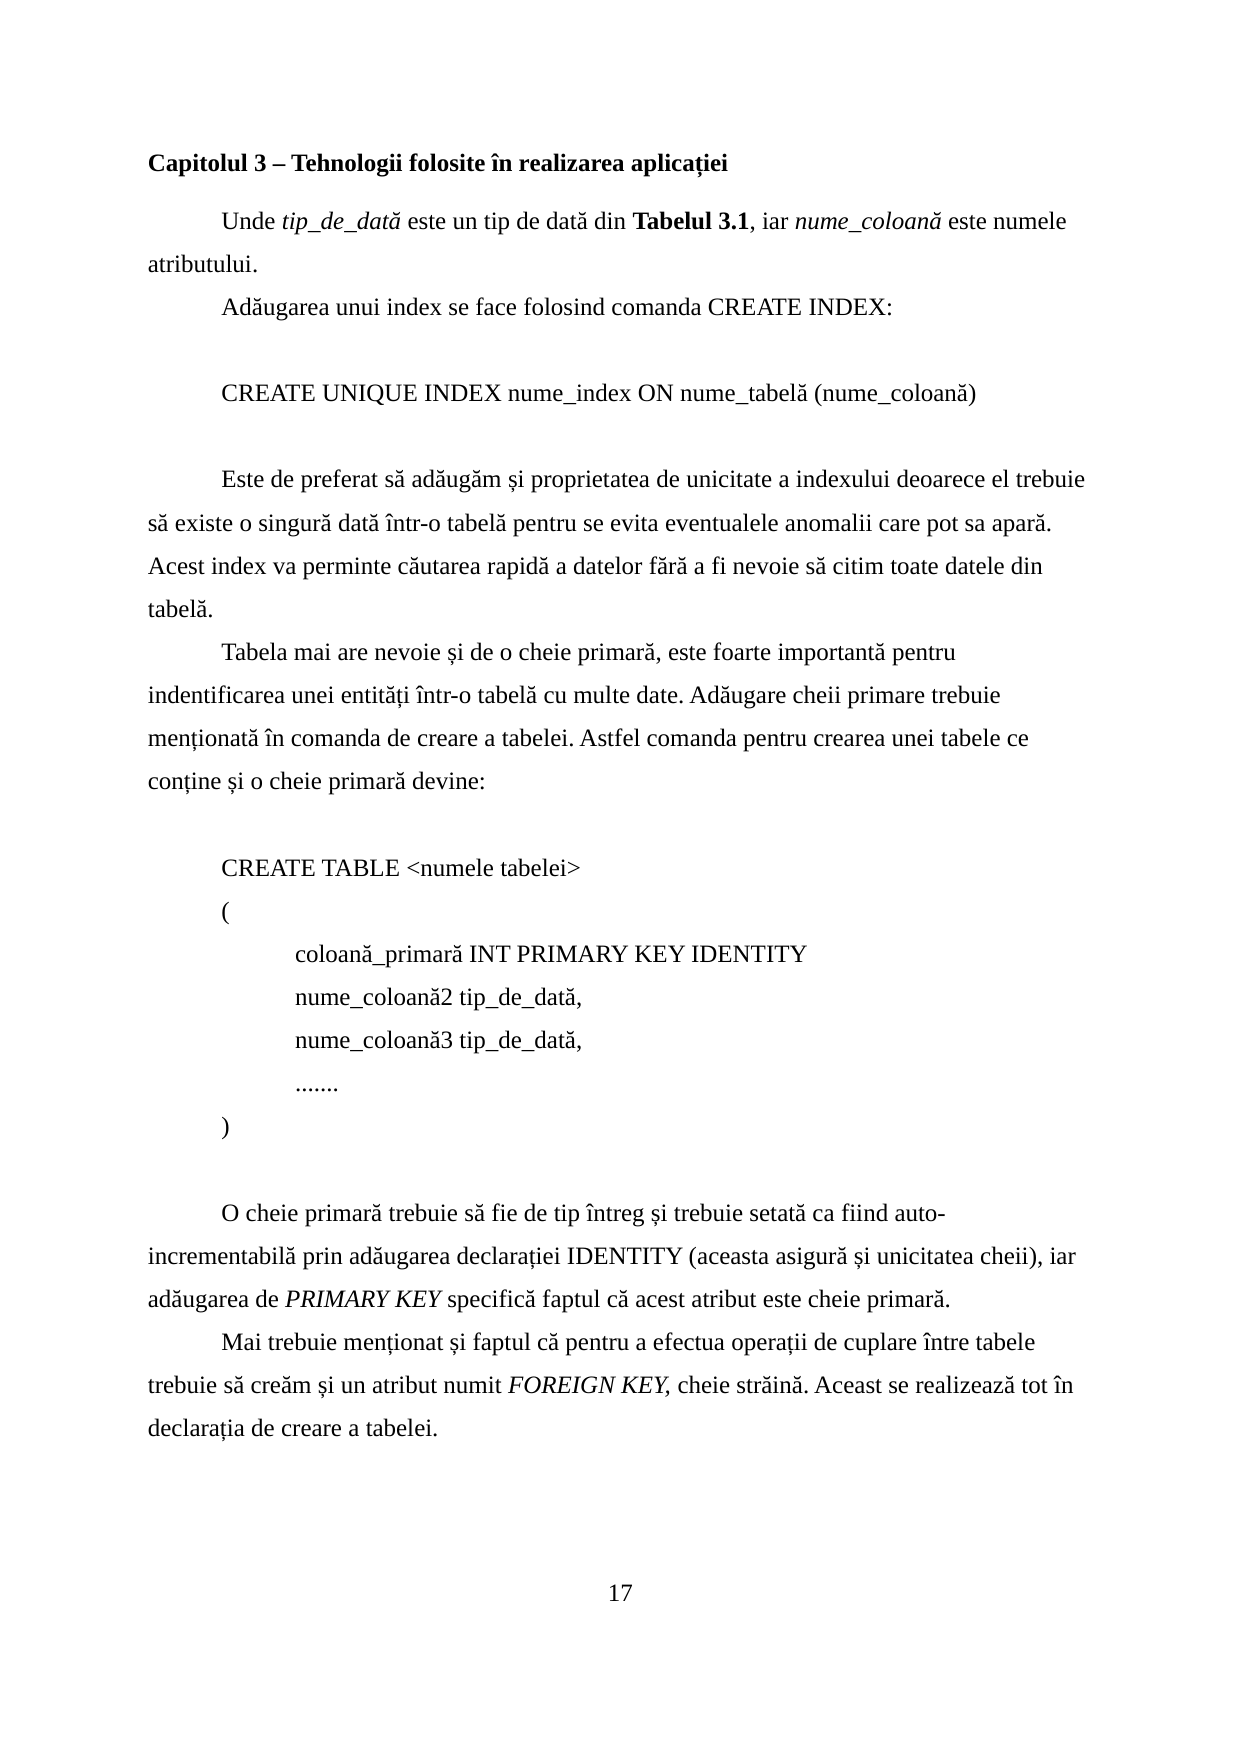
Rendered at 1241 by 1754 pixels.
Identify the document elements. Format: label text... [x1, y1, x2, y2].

text ( [148, 896, 1093, 924]
text ) [148, 1111, 1093, 1140]
text Unde tip_de_dată este un tip de dată din Tabelul 3.1, iar nume_coloană este numele atributului. [148, 206, 1093, 278]
text nume_coloană3 tip_de_dată, [148, 1025, 1093, 1054]
text Adăugarea unui index se face folosind comanda CREATE INDEX: [148, 292, 1093, 321]
text nume_coloană2 tip_de_dată, [148, 982, 1093, 1011]
text Mai trebuie menționat și faptul că pentru a efectua operații de cuplare între tabele trebuie să creăm și un atribut numit FOREIGN KEY, cheie străină. Aceast se realizează tot în declarația de creare a tabelei. [148, 1327, 1093, 1442]
text Tabela mai are nevoie și de o cheie primară, este foarte importantă pentru indentificarea unei entități într-o tabelă cu multe date. Adăugare cheii primare trebuie menționată în comanda de creare a tabelei. Astfel comanda pentru crearea unei tabele ce conține și o cheie primară devine: [148, 637, 1093, 795]
text O cheie primară trebuie să fie de tip întreg și trebuie setată ca fiind auto-incrementabilă prin adăugarea declarației IDENTITY (aceasta asigură și unicitatea cheii), iar adăugarea de PRIMARY KEY specifică faptul că acest atribut este cheie primară. [148, 1198, 1093, 1313]
text coloană_primară INT PRIMARY KEY IDENTITY [148, 939, 1093, 968]
text ....... [148, 1068, 1093, 1097]
text CREATE UNIQUE INDEX nume_index ON nume_tabelă (nume_coloană) [148, 378, 1093, 407]
text Este de preferat să adăugăm și proprietatea de unicitate a indexului deoarece el trebuie să existe o singură dată într-o tabelă pentru se evita eventualele anomalii care pot sa apară. Acest index va perminte căutarea rapidă a datelor fără a fi nevoie să citim toate datele din tabelă. [148, 464, 1093, 623]
text CREATE TABLE <numele tabelei> [148, 853, 1093, 881]
